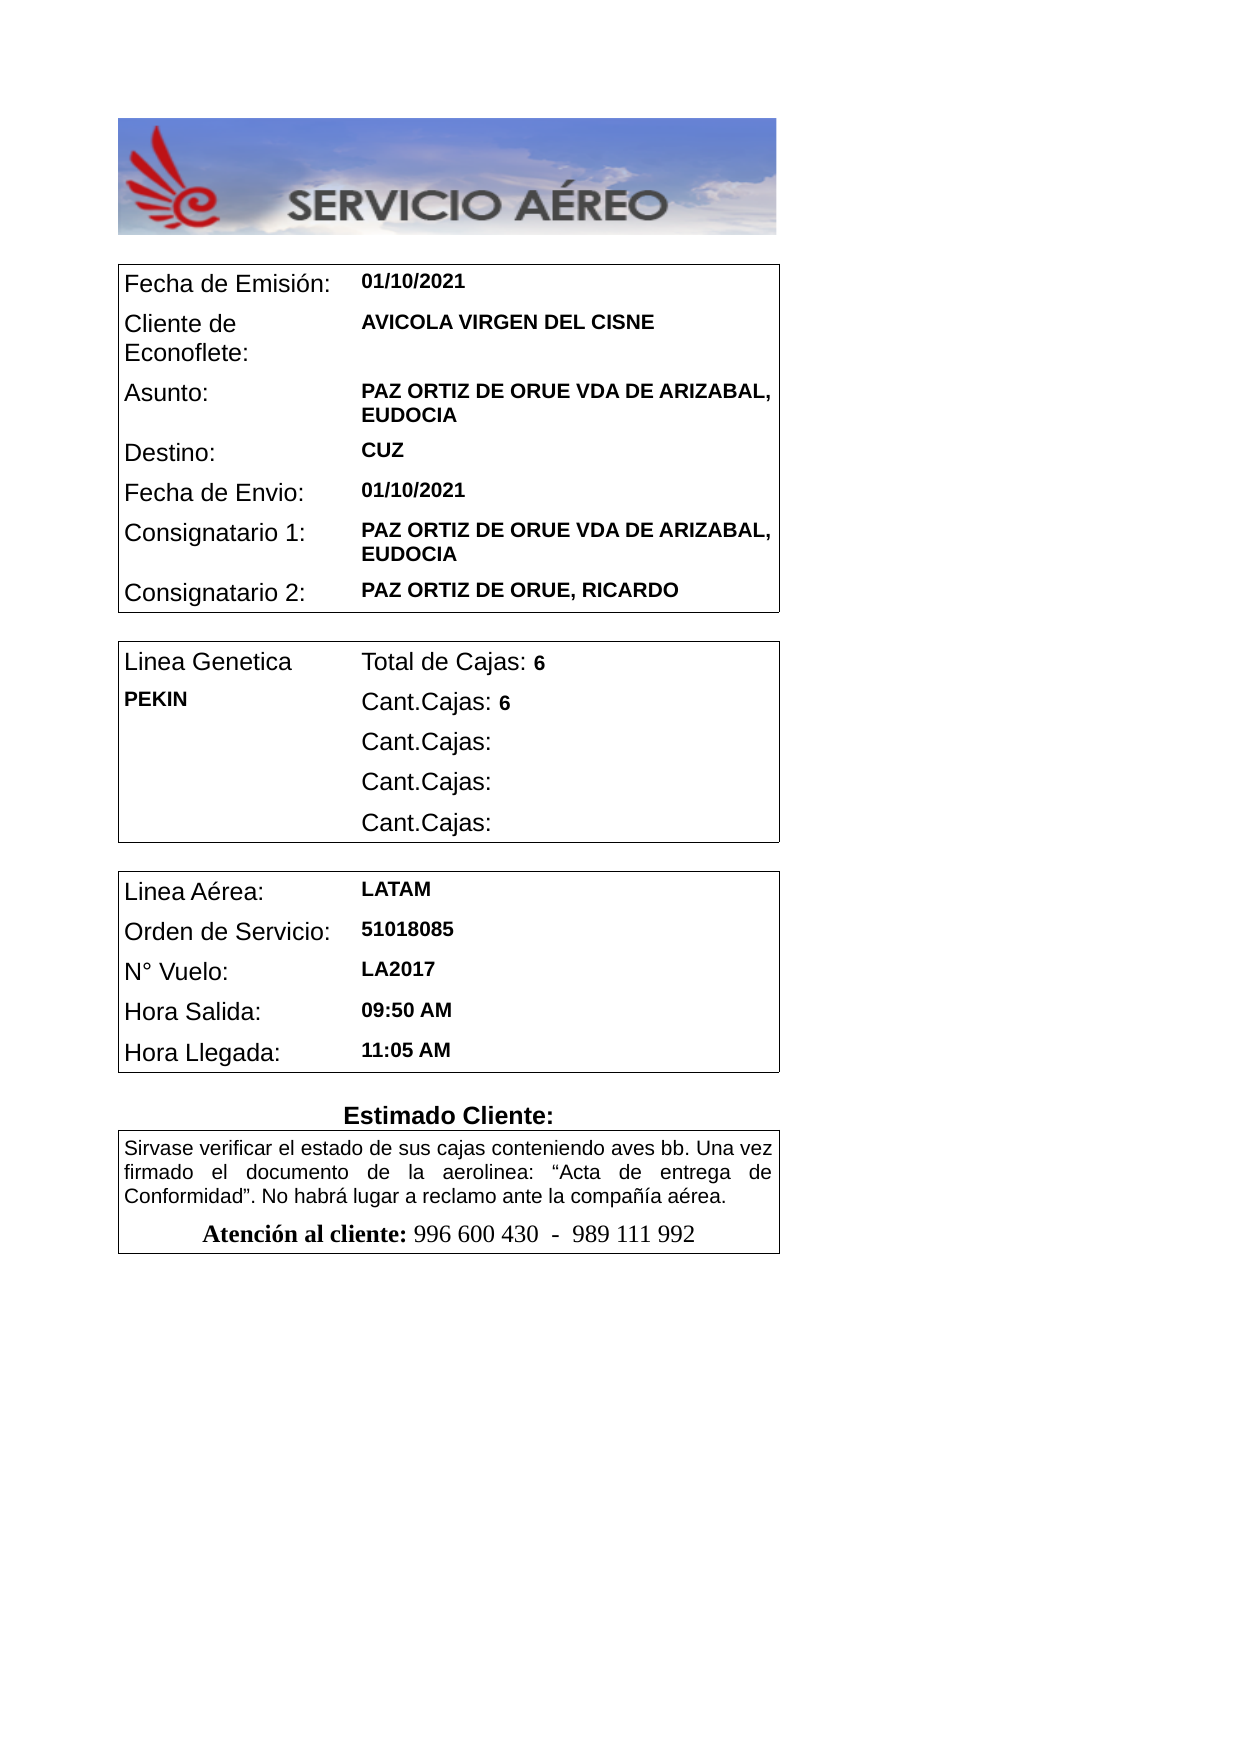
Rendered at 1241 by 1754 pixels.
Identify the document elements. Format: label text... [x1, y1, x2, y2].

table_cell Total de Cajas: 6 [356, 642, 779, 681]
table_cell Atención al cliente: 996 600 430 - 989 111 992 [119, 1213, 779, 1253]
table_cell LATAM [356, 872, 779, 911]
table_cell Cliente de Econoflete: [119, 304, 356, 373]
table_cell Orden de Servicio: [119, 911, 356, 951]
table_cell [356, 613, 779, 641]
table_header Fecha de Emisión: [119, 265, 356, 304]
table_cell Hora Salida: [119, 992, 356, 1032]
table_cell AVICOLA VIRGEN DEL CISNE [356, 304, 779, 373]
table_cell Estimado Cliente: [118, 1073, 779, 1130]
table_cell LA2017 [356, 951, 779, 992]
table_cell PEKIN [119, 681, 356, 721]
table_cell [119, 802, 356, 842]
table_cell [118, 613, 356, 641]
table_cell 11:05 AM [356, 1032, 779, 1072]
table_cell Asunto: [119, 373, 356, 432]
table_cell 51018085 [356, 911, 779, 951]
table_cell Destino: [119, 432, 356, 472]
table_cell PAZ ORTIZ DE ORUE VDA DE ARIZABAL, EUDOCIA [356, 513, 779, 572]
table_cell [118, 843, 356, 871]
table_cell 01/10/2021 [356, 472, 779, 512]
table_cell Consignatario 1: [119, 513, 356, 572]
picture [118, 118, 777, 235]
table_header 01/10/2021 [356, 265, 779, 304]
table_cell CUZ [356, 432, 779, 472]
table_cell Cant.Cajas: [356, 762, 779, 802]
table_cell [119, 721, 356, 762]
table_cell Linea Aérea: [119, 872, 356, 911]
table_cell Hora Llegada: [119, 1032, 356, 1072]
table_cell [119, 762, 356, 802]
table_cell Cant.Cajas: [356, 721, 779, 762]
table_cell Cant.Cajas: 6 [356, 681, 779, 721]
table_cell Linea Genetica [119, 642, 356, 681]
table_cell 09:50 AM [356, 992, 779, 1032]
table_cell Cant.Cajas: [356, 802, 779, 842]
table_cell PAZ ORTIZ DE ORUE VDA DE ARIZABAL, EUDOCIA [356, 373, 779, 432]
table_cell Consignatario 2: [119, 572, 356, 612]
table_cell Sirvase verificar el estado de sus cajas conteniendo aves bb. Una vez firmado el documento de la aerolinea: “Acta de entrega de Conformidad”. No habrá lugar a reclamo ante la compañía aérea. [119, 1131, 779, 1213]
table_cell [356, 843, 779, 871]
table_cell N° Vuelo: [119, 951, 356, 992]
table_cell PAZ ORTIZ DE ORUE, RICARDO [356, 572, 779, 612]
table_cell Fecha de Envio: [119, 472, 356, 512]
